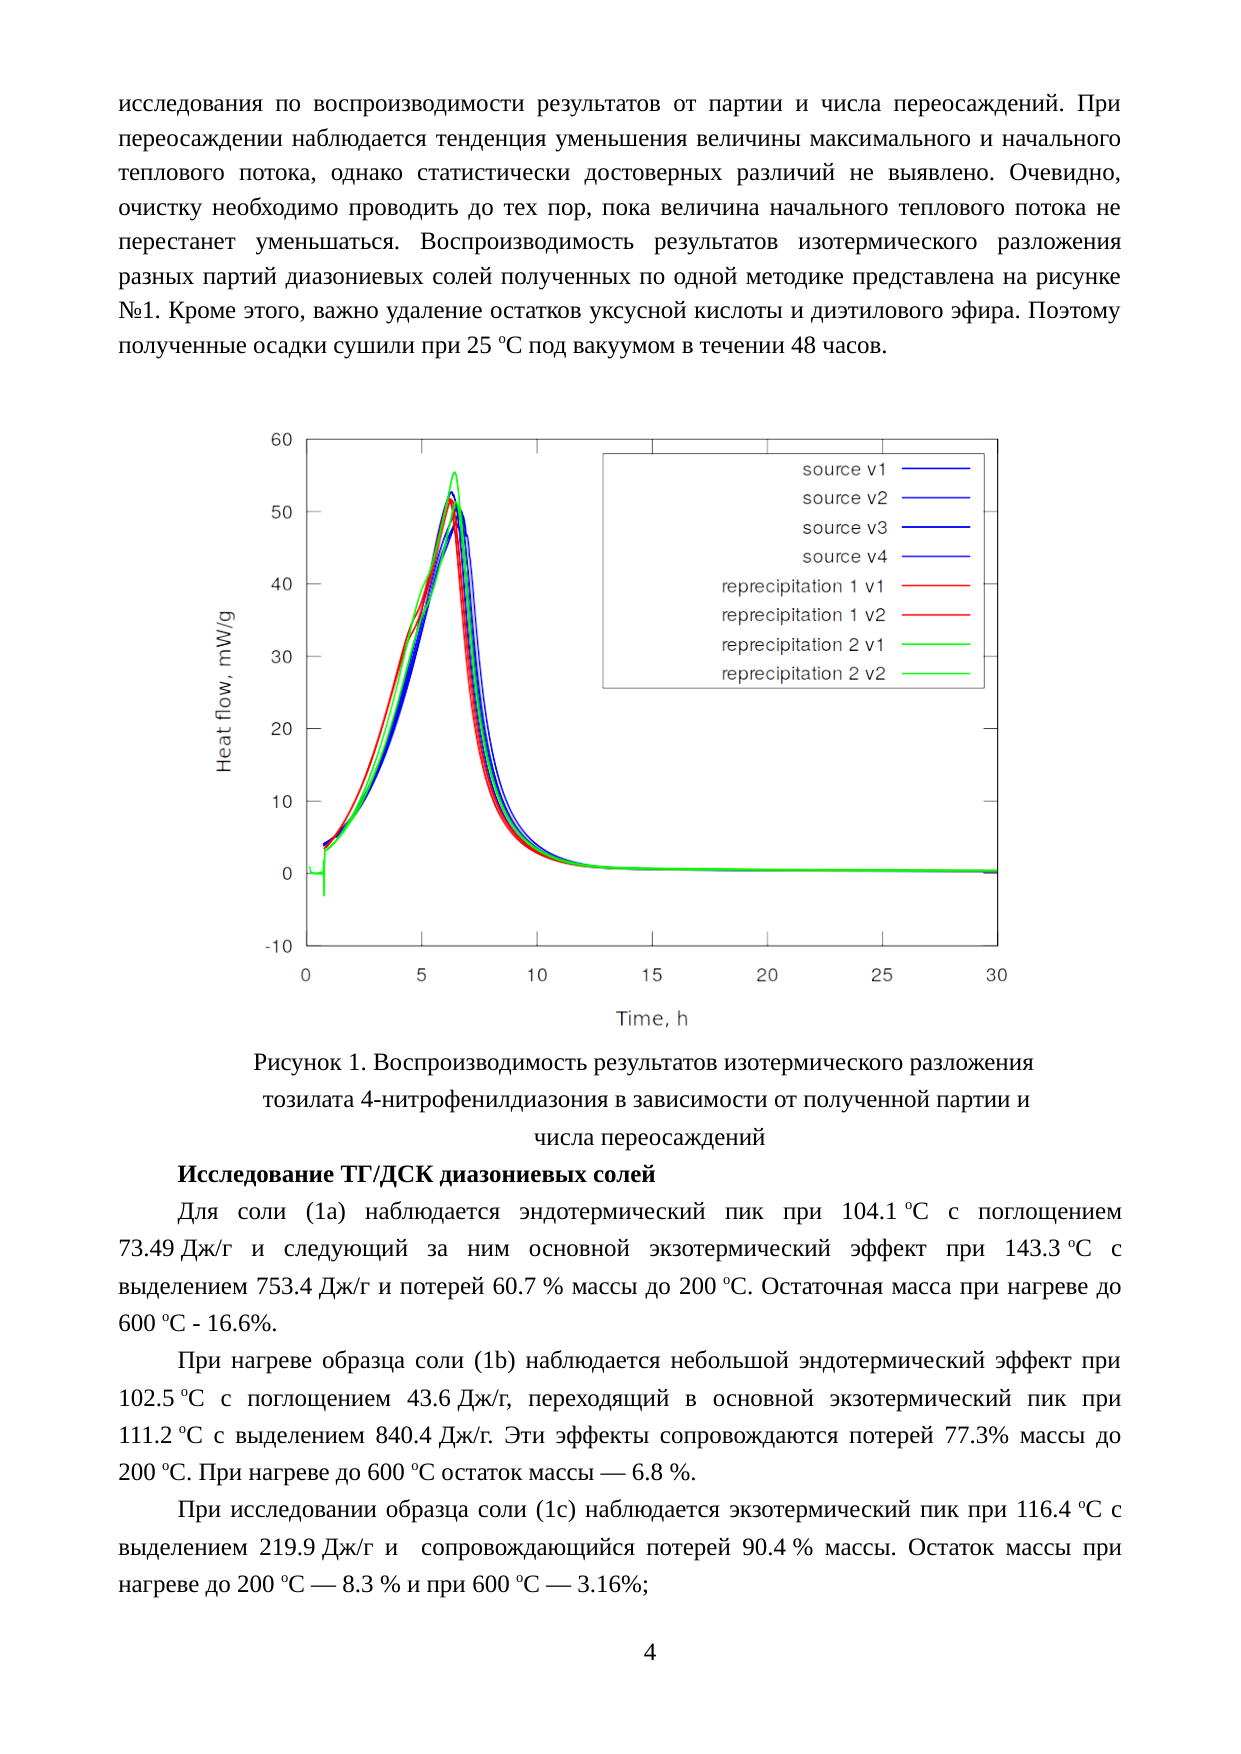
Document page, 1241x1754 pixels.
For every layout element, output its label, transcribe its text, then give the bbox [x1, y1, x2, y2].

text При нагреве образца соли (1b) наблюдается небольшой эндотермический эффект при 102.5 оС с поглощением 43.6 Дж/г, переходящий в основной экзотермический пик при 111.2 оС с выделением 840.4 Дж/г. Эти эффекты сопровождаются потерей 77.3% массы до 200 оС. При нагреве до 600 оС остаток массы — 6.8 %. [118, 1345, 1122, 1486]
text числа переосаждений [118, 1122, 1122, 1150]
text тозилата 4-нитрофенилдиазония в зависимости от полученной партии и [118, 1084, 1122, 1113]
text При исследовании образца соли (1c) наблюдается экзотермический пик при 116.4 оС с выделением 219.9 Дж/г и сопровождающийся потерей 90.4 % массы. Остаток массы при нагреве до 200 оС — 8.3 % и при 600 оС — 3.16%; [118, 1494, 1122, 1598]
text исследования по воспроизводимости результатов от партии и числа переосаждений. При переосаждении наблюдается тенденция уменьшения величины максимального и начального теплового потока, однако статистически достоверных различий не выявлено. Очевидно, очистку необходимо проводить до тех пор, пока величина начального теплового потока не перестанет уменьшаться. Воспроизводимость результатов изотермического разложения разных партий диазониевых солей полученных по одной методике представлена на рисунке №1. Кроме этого, важно удаление остатков уксусной кислоты и диэтилового эфира. Поэтому полученные осадки сушили при 25 оС под вакуумом в течении 48 часов. [118, 88, 1122, 359]
text Рисунок 1. Воспроизводимость результатов изотермического разложения [118, 416, 1122, 1076]
picture [202, 411, 1038, 1039]
text Для соли (1a) наблюдается эндотермический пик при 104.1 оС с поглощением 73.49 Дж/г и следующий за ним основной экзотермический эффект при 143.3 оС с выделением 753.4 Дж/г и потерей 60.7 % массы до 200 оС. Остаточная масса при нагреве до 600 оС - 16.6%. [118, 1196, 1122, 1337]
text Исследование ТГ/ДСК диазониевых солей [118, 1159, 1122, 1188]
